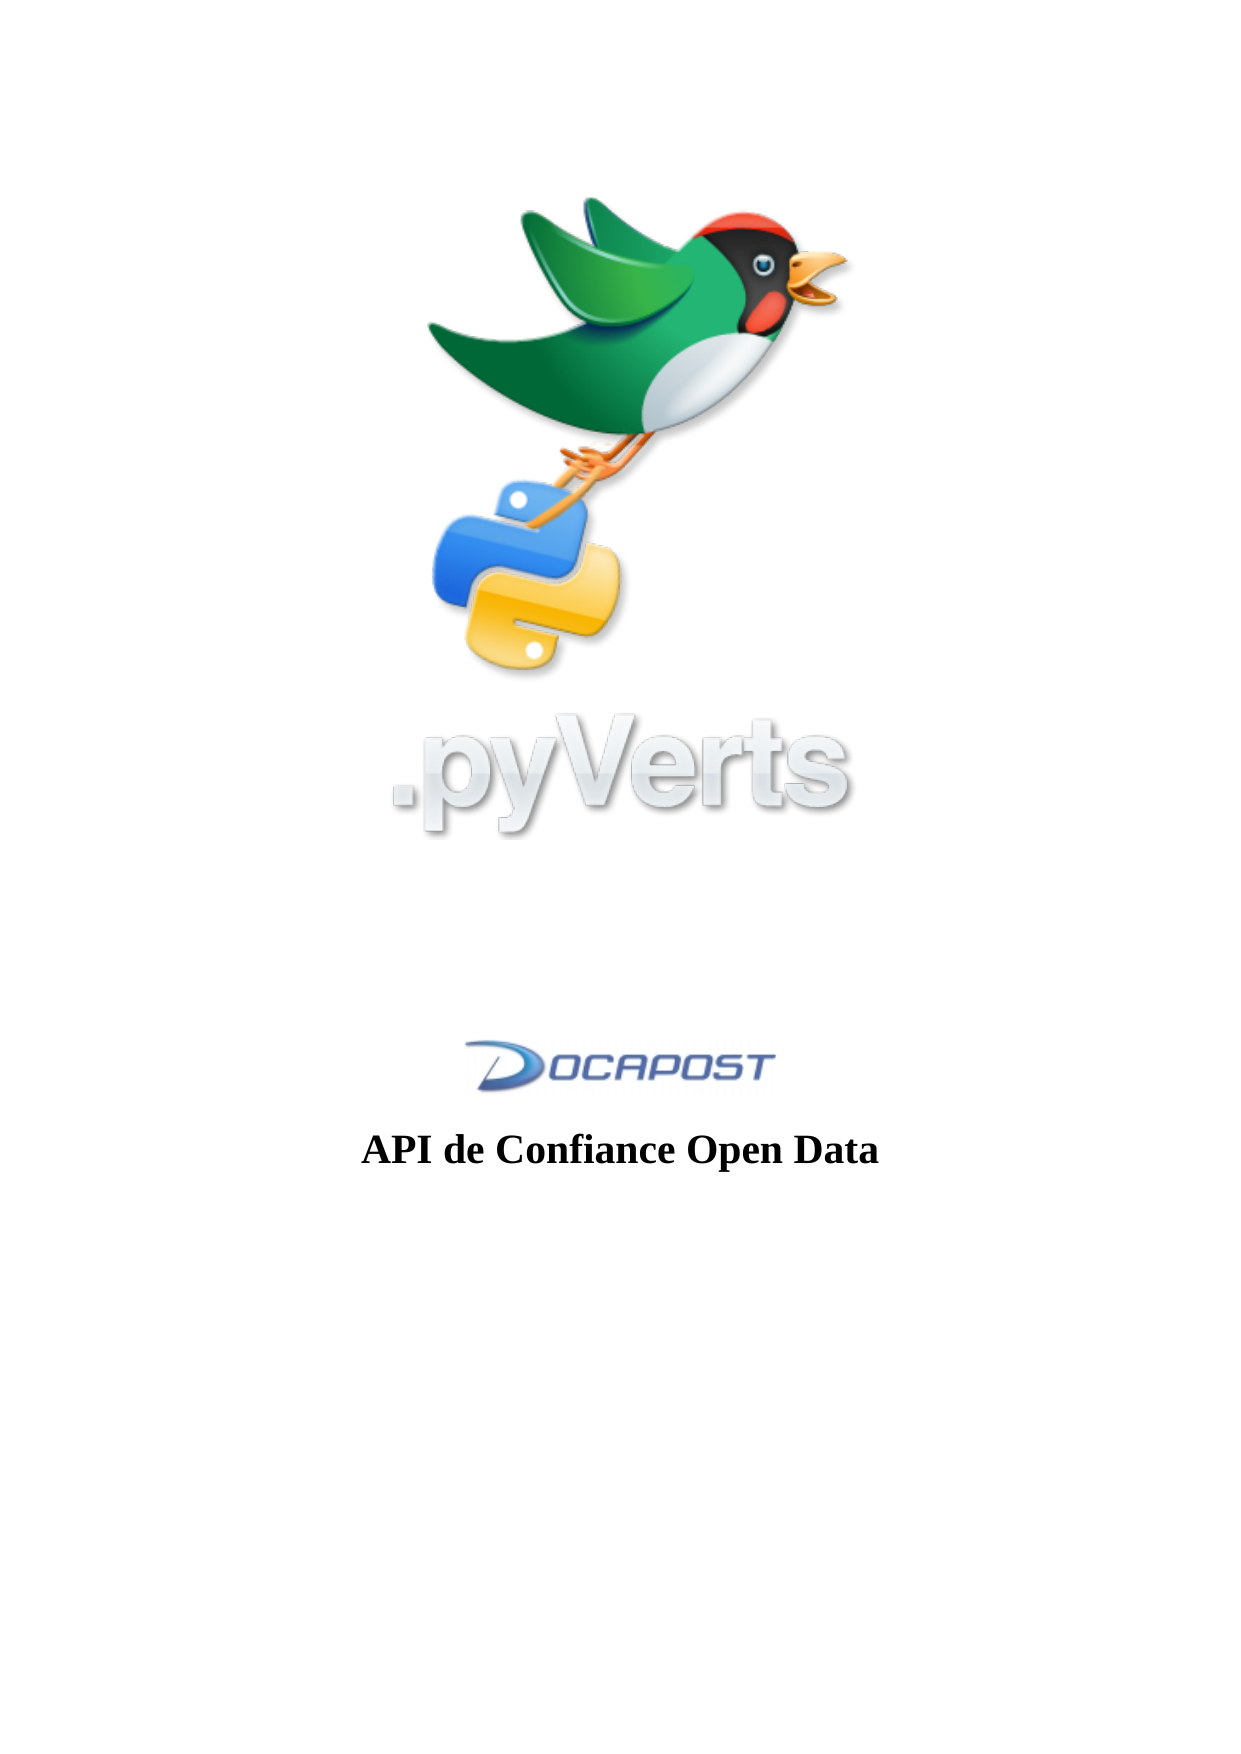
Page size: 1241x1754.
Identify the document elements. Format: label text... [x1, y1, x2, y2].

text API de Confiance Open Data [118, 1124, 1122, 1172]
picture [302, 194, 948, 840]
picture [463, 1039, 777, 1095]
